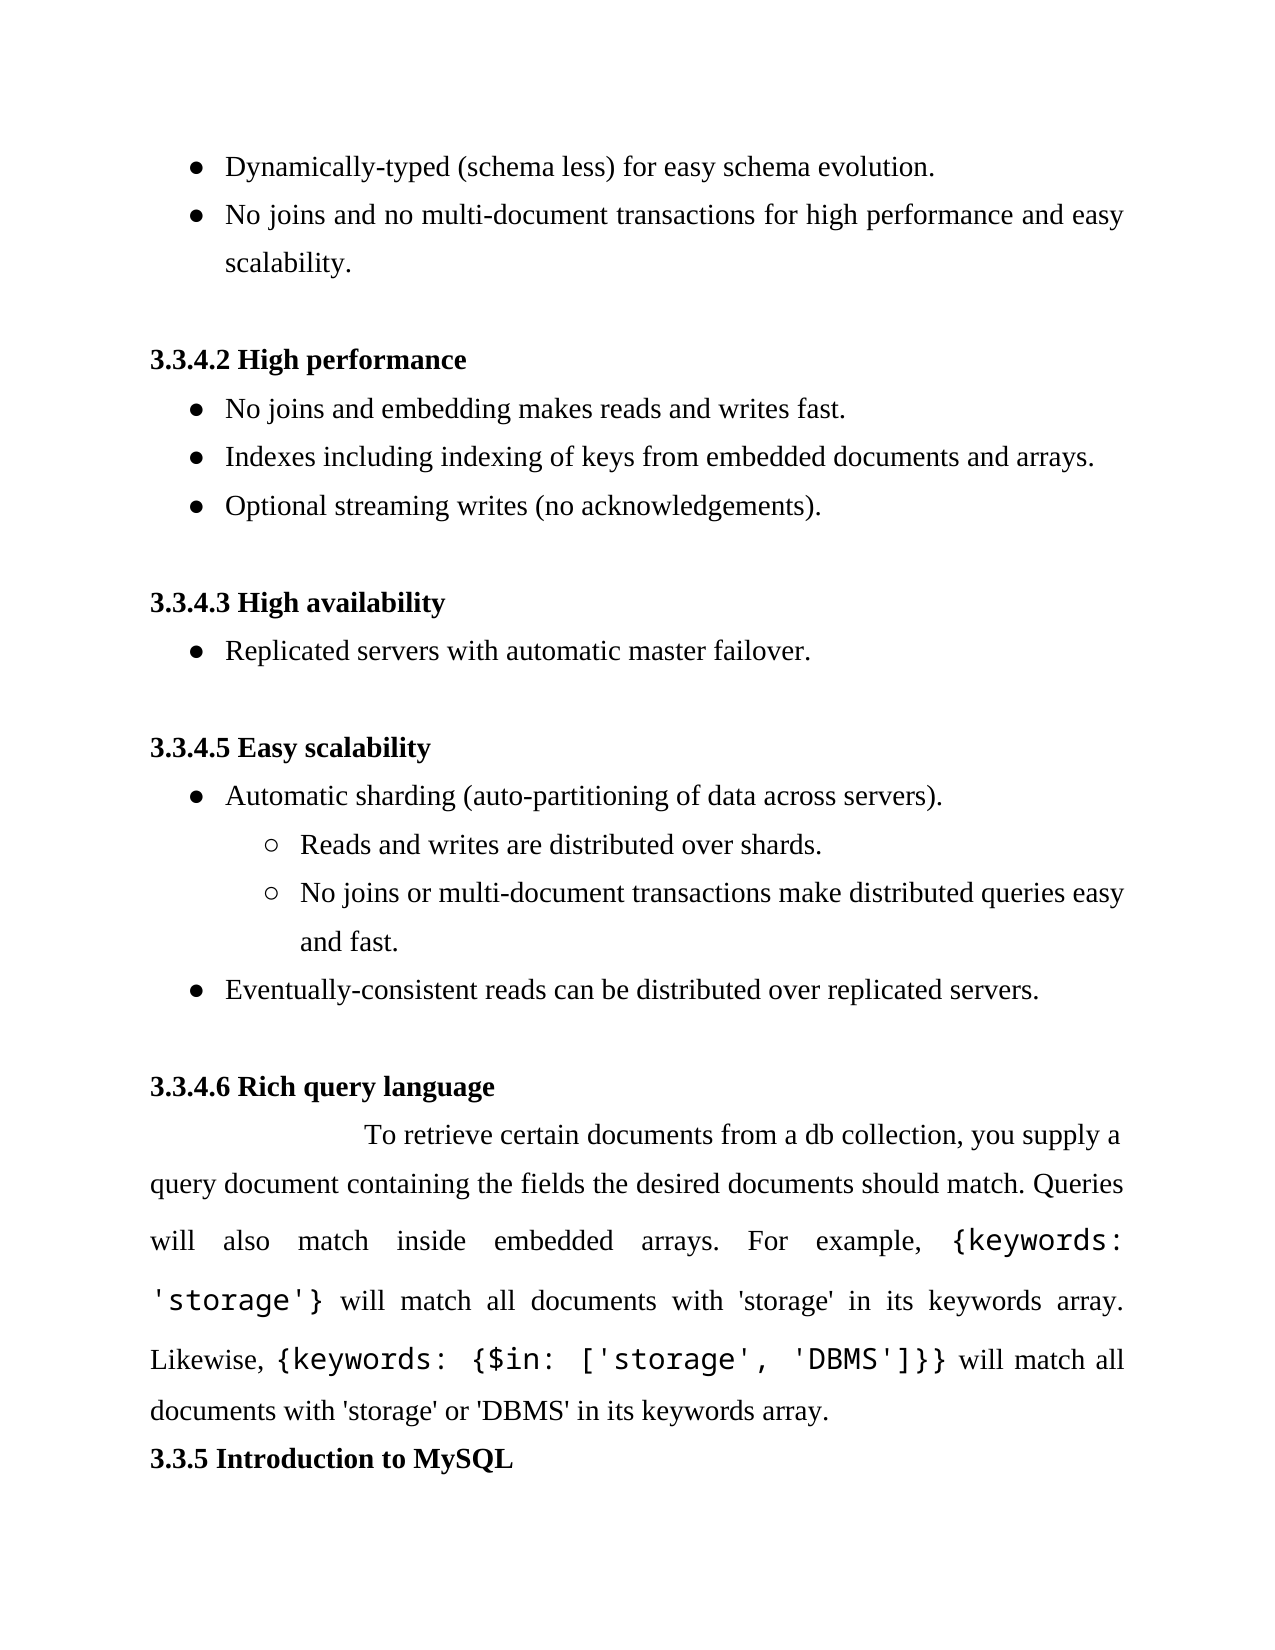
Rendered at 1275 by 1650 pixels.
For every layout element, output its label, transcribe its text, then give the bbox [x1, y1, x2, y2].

list Indexes including indexing of keys from embedded documents and arrays. [187, 441, 1125, 473]
list Eventually-consistent reads can be distributed over replicated servers. [187, 973, 1125, 1006]
list Reads and writes are distributed over shards. [262, 828, 1125, 860]
text 3.3.4.2 High performance [150, 344, 1125, 376]
list No joins and no multi-document transactions for high performance and easy scalability. [187, 198, 1125, 279]
text 3.3.4.6 Rich query language [150, 1070, 1125, 1103]
list Optional streaming writes (no acknowledgements). [187, 489, 1125, 521]
text 3.3.4.3 High availability [150, 586, 1125, 618]
text 3.3.5 Introduction to MySQL [150, 1442, 1125, 1475]
list Replicated servers with automatic master failover. [187, 634, 1125, 667]
text To retrieve certain documents from a db collection, you supply a query document containing the fields the desired documents should match. Queries will also match inside embedded arrays. For example, {keywords: 'storage'} will match all documents with 'storage' in its keywords array. Likewise, {keywords: {$in: ['storage', 'DBMS']}} will match all documents with 'storage' or 'DBMS' in its keywords array. [150, 1119, 1125, 1426]
text 3.3.4.5 Easy scalability [150, 731, 1125, 763]
list Automatic sharding (auto-partitioning of data across servers). [187, 780, 1125, 812]
list No joins and embedding makes reads and writes fast. [187, 392, 1125, 424]
list No joins or multi-document transactions make distributed queries easy and fast. [262, 877, 1125, 957]
list Dynamically-typed (schema less) for easy schema evolution. [187, 150, 1125, 182]
